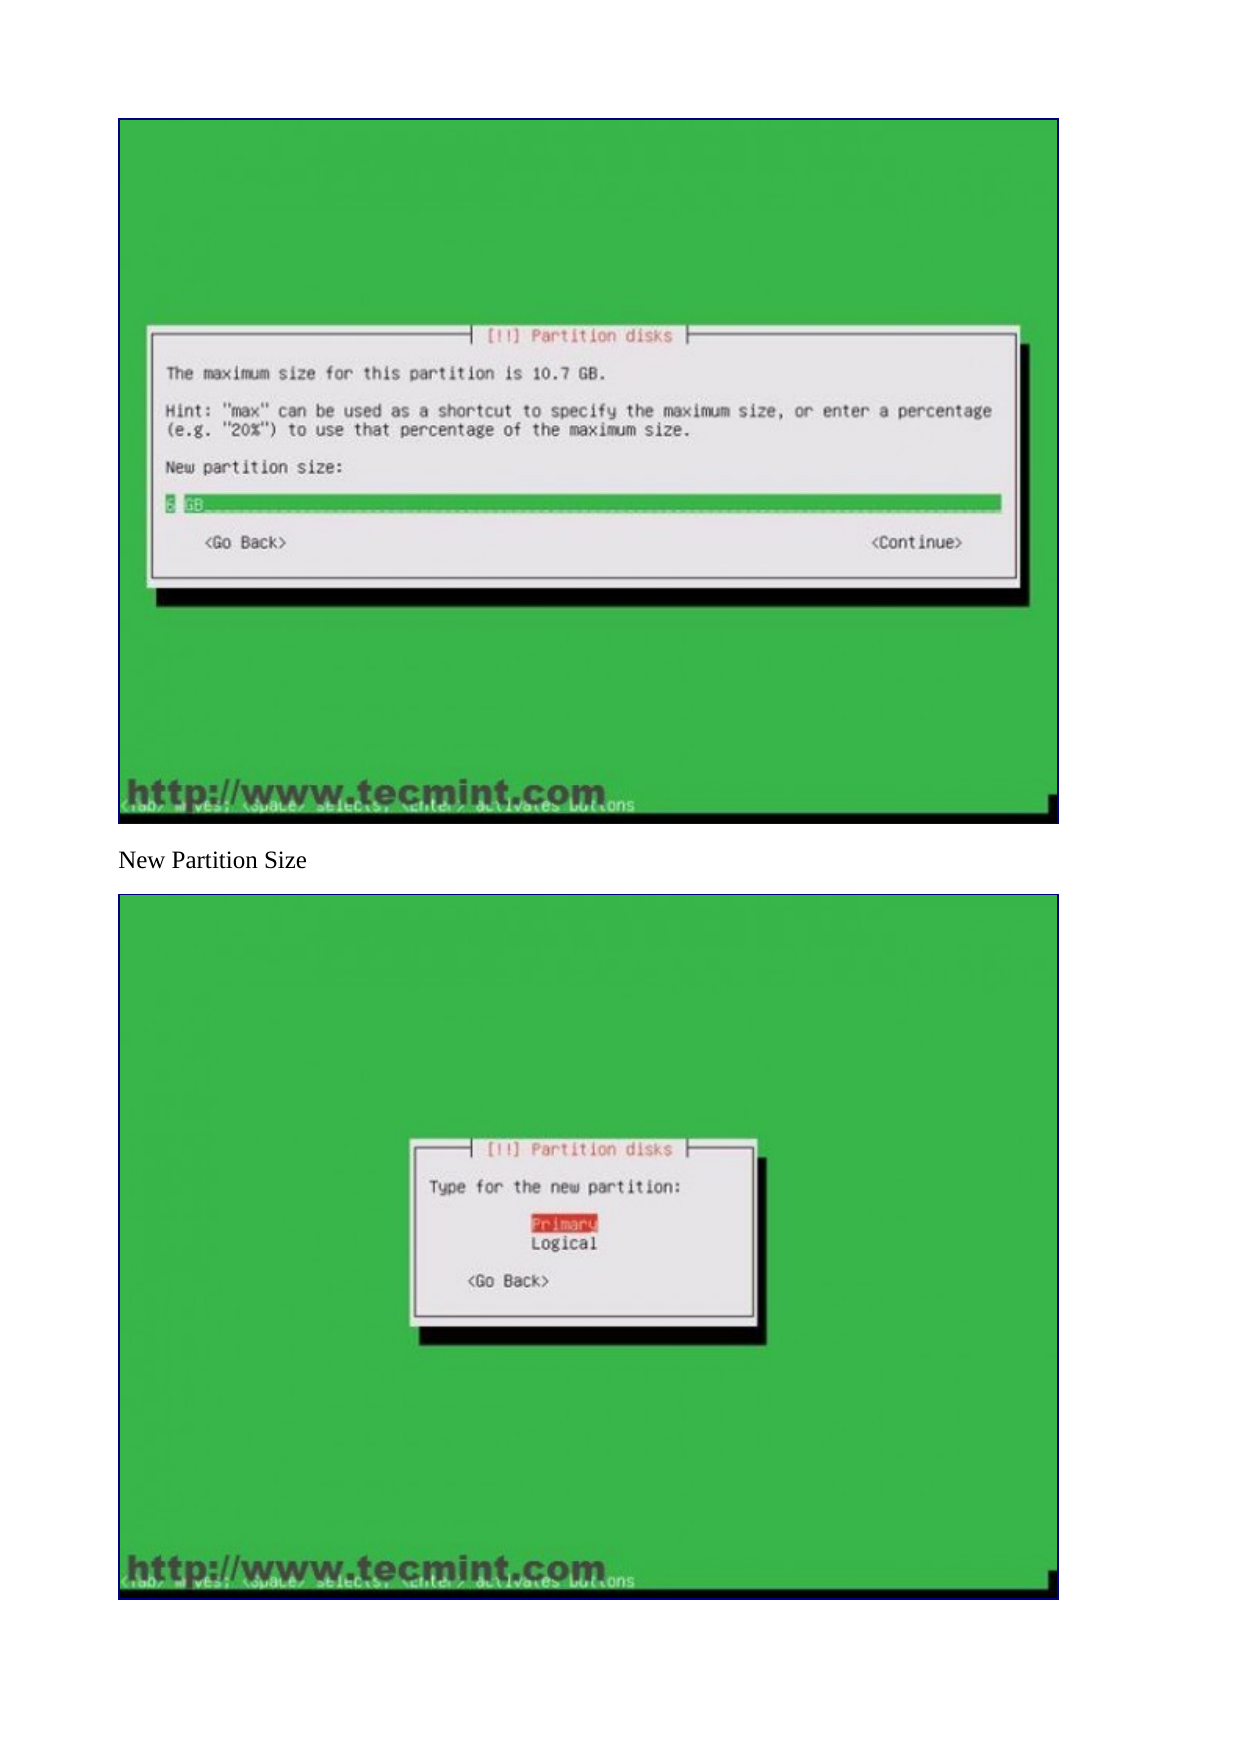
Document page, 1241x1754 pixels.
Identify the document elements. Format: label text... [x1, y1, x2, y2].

text New Partition Size [118, 845, 1122, 873]
picture [120, 120, 1057, 823]
picture [120, 895, 1057, 1598]
